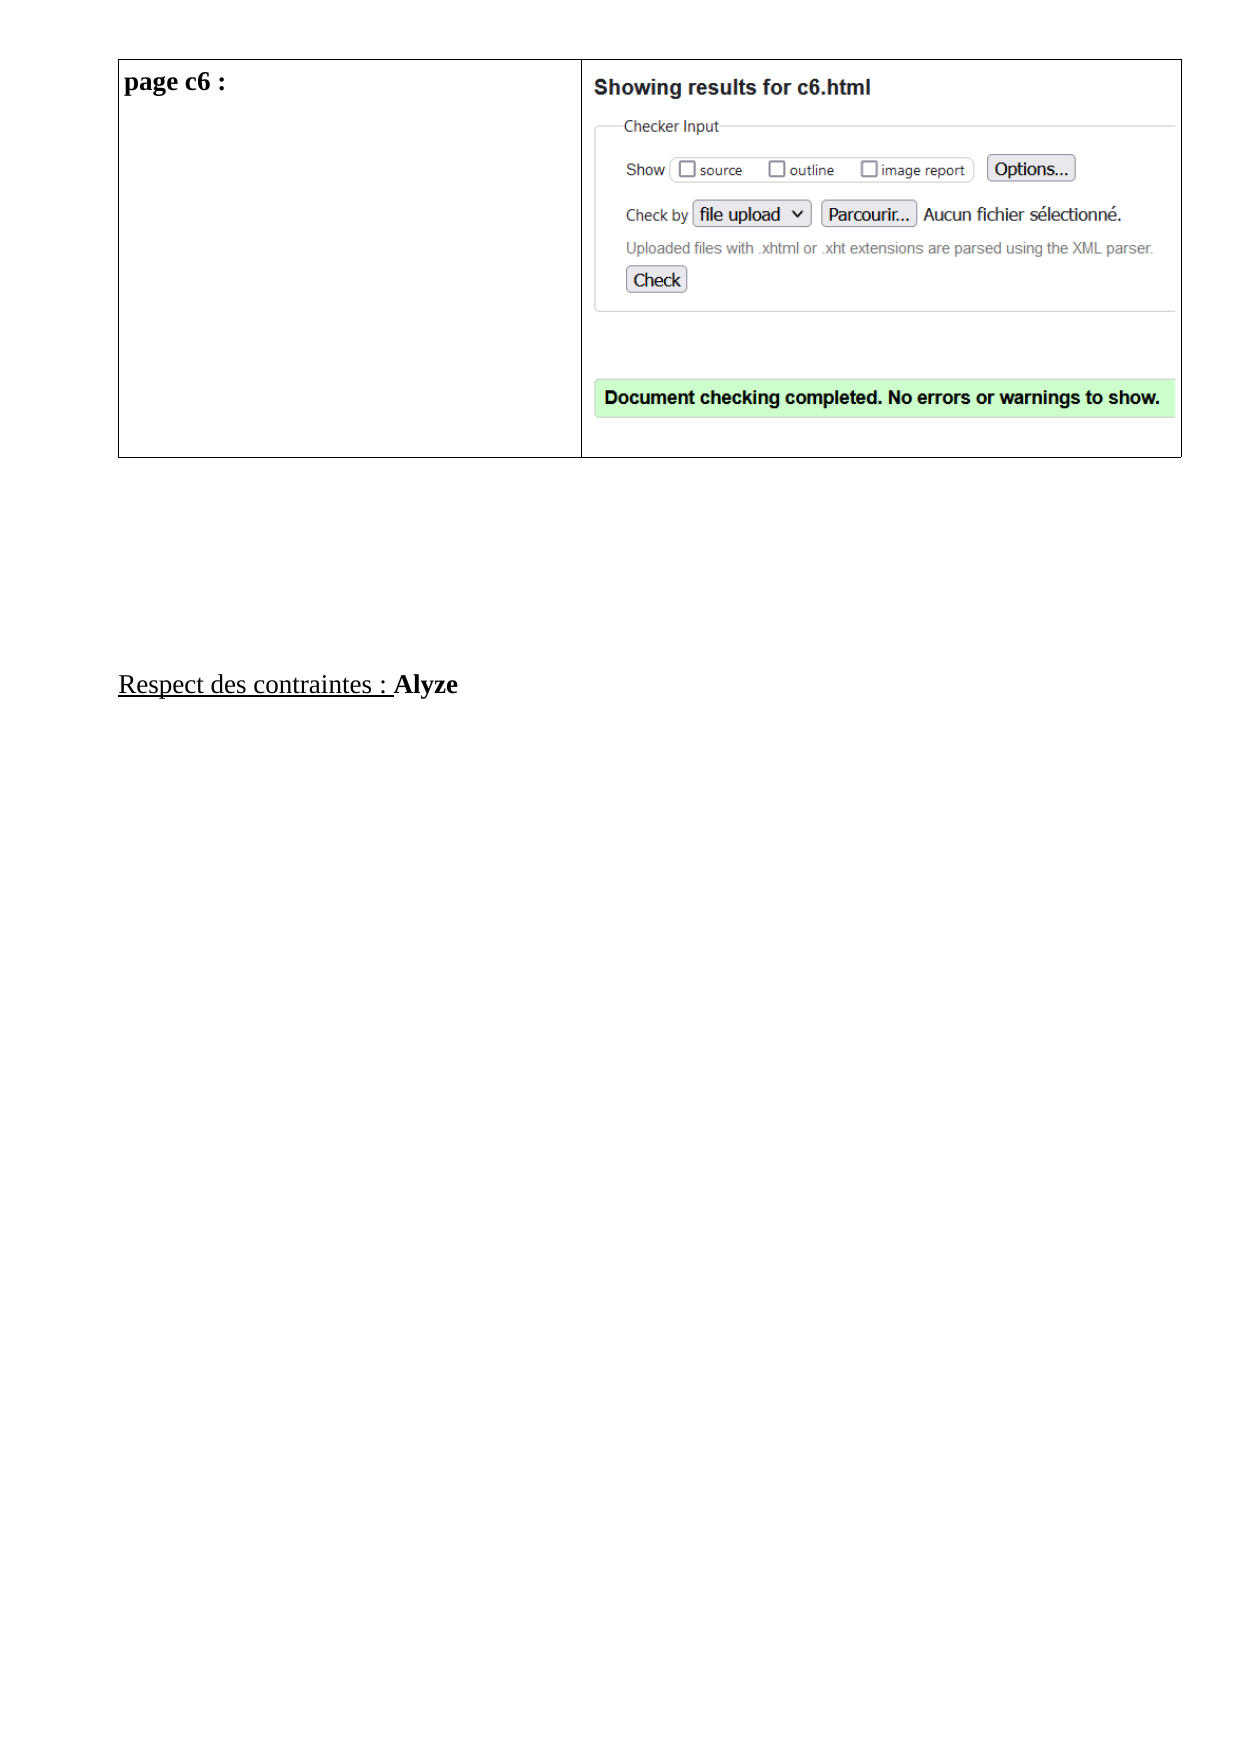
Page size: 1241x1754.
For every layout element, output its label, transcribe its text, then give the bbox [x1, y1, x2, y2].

table_cell page c6 : [119, 60, 581, 457]
table_cell [582, 60, 1181, 457]
picture [587, 65, 1176, 421]
text Respect des contraintes : Alyze [118, 668, 1181, 699]
